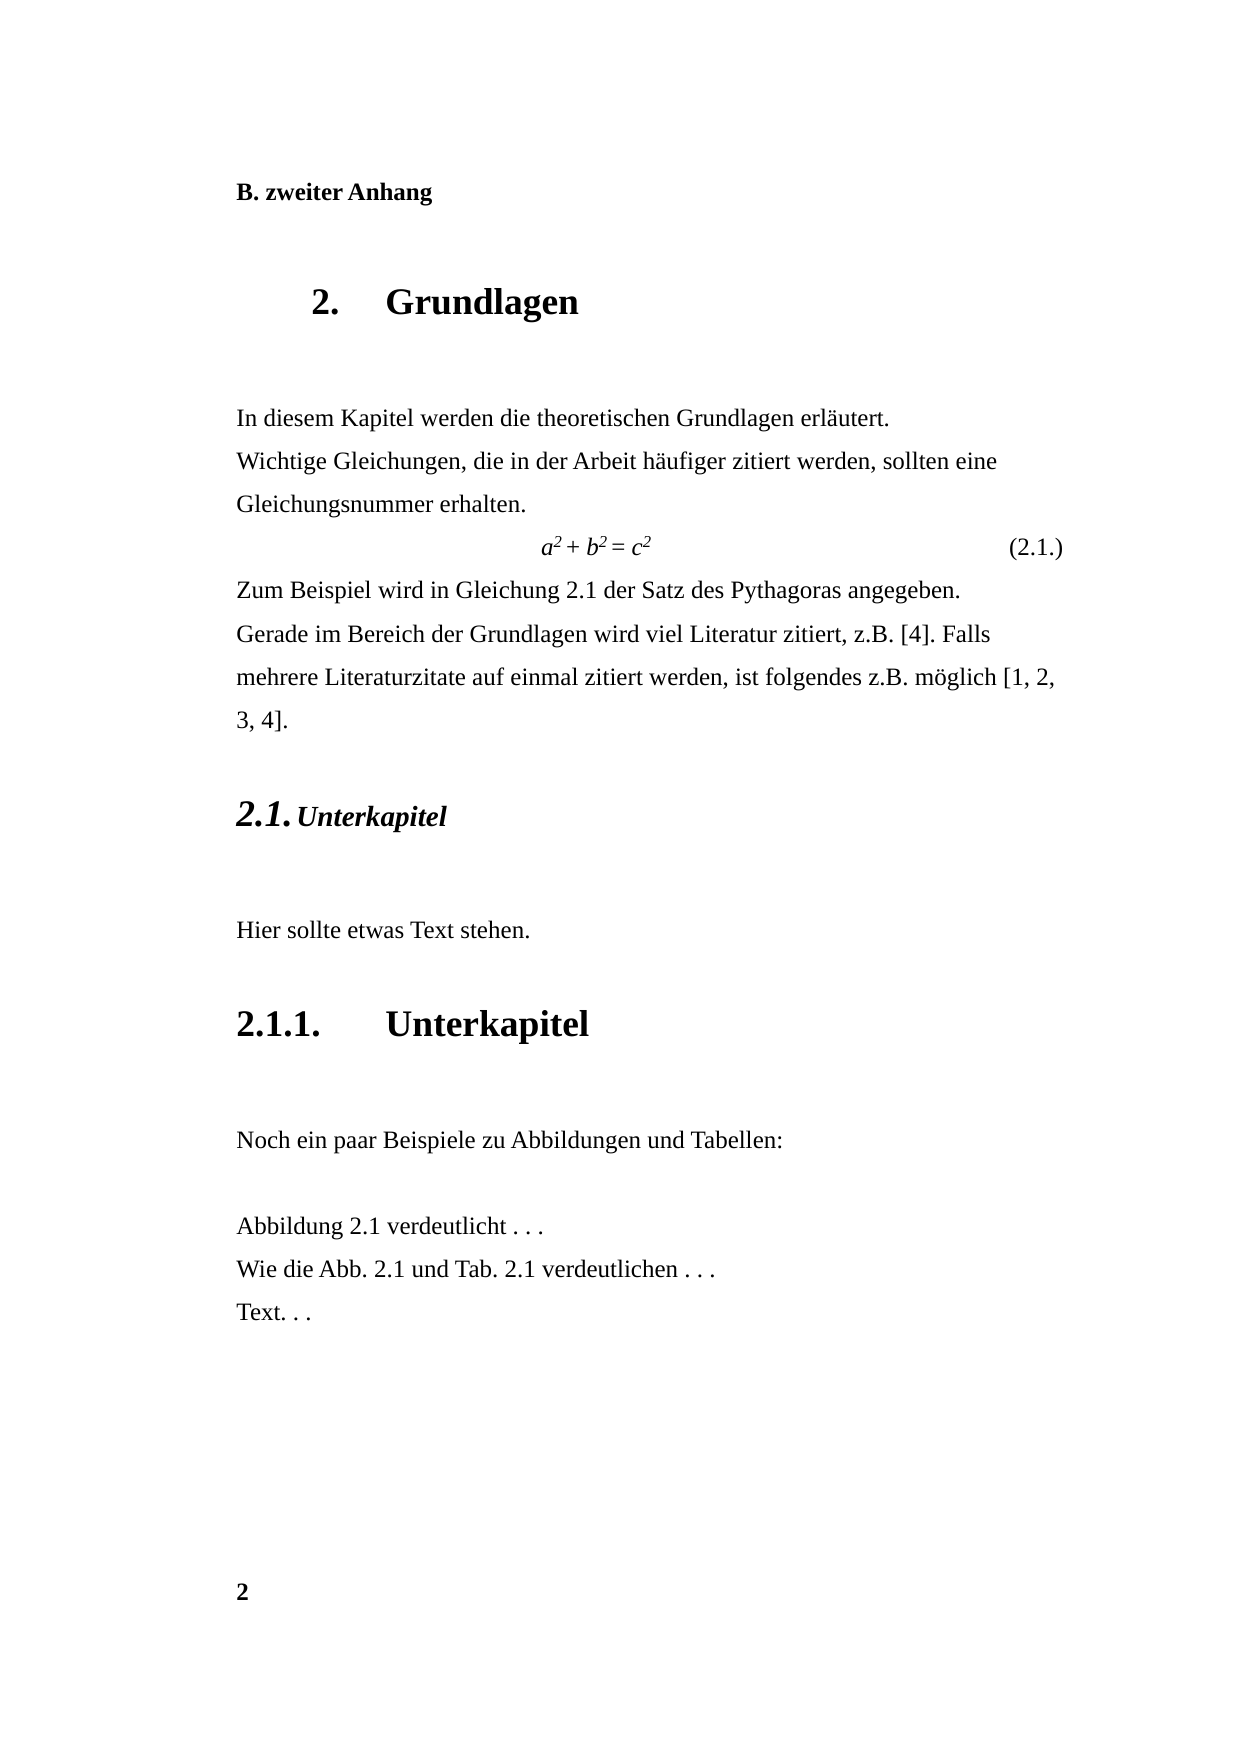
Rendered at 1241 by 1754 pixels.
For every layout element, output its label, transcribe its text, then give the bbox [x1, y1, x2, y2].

text Wie die Abb. 2.1 und Tab. 2.1 verdeutlichen . . . [236, 1254, 1063, 1283]
text a2 + b2 = c2 (2.1.) [236, 532, 1063, 561]
text Text. . . [236, 1297, 1063, 1326]
text Abbildung 2.1 verdeutlicht . . . [236, 1211, 1063, 1240]
text In diesem Kapitel werden die theoretischen Grundlagen erläutert. [236, 403, 1063, 432]
text Hier sollte etwas Text stehen. [236, 915, 1063, 944]
text Wichtige Gleichungen, die in der Arbeit häufiger zitiert werden, sollten eine Gleichungsnummer erhalten. [236, 446, 1063, 518]
text Zum Beispiel wird in Gleichung 2.1 der Satz des Pythagoras angegeben. [236, 576, 1063, 604]
text Gerade im Bereich der Grundlagen wird viel Literatur zitiert, z.B. [4]. Falls mehrere Literaturzitate auf einmal zitiert werden, ist folgendes z.B. möglich [1, 2, 3, 4]. [236, 619, 1063, 734]
subtitle Grundlagen [311, 279, 1063, 322]
subtitle Unterkapitel [236, 791, 1063, 834]
subtitle Unterkapitel [236, 1001, 1063, 1044]
text Noch ein paar Beispiele zu Abbildungen und Tabellen: [236, 1125, 1063, 1154]
